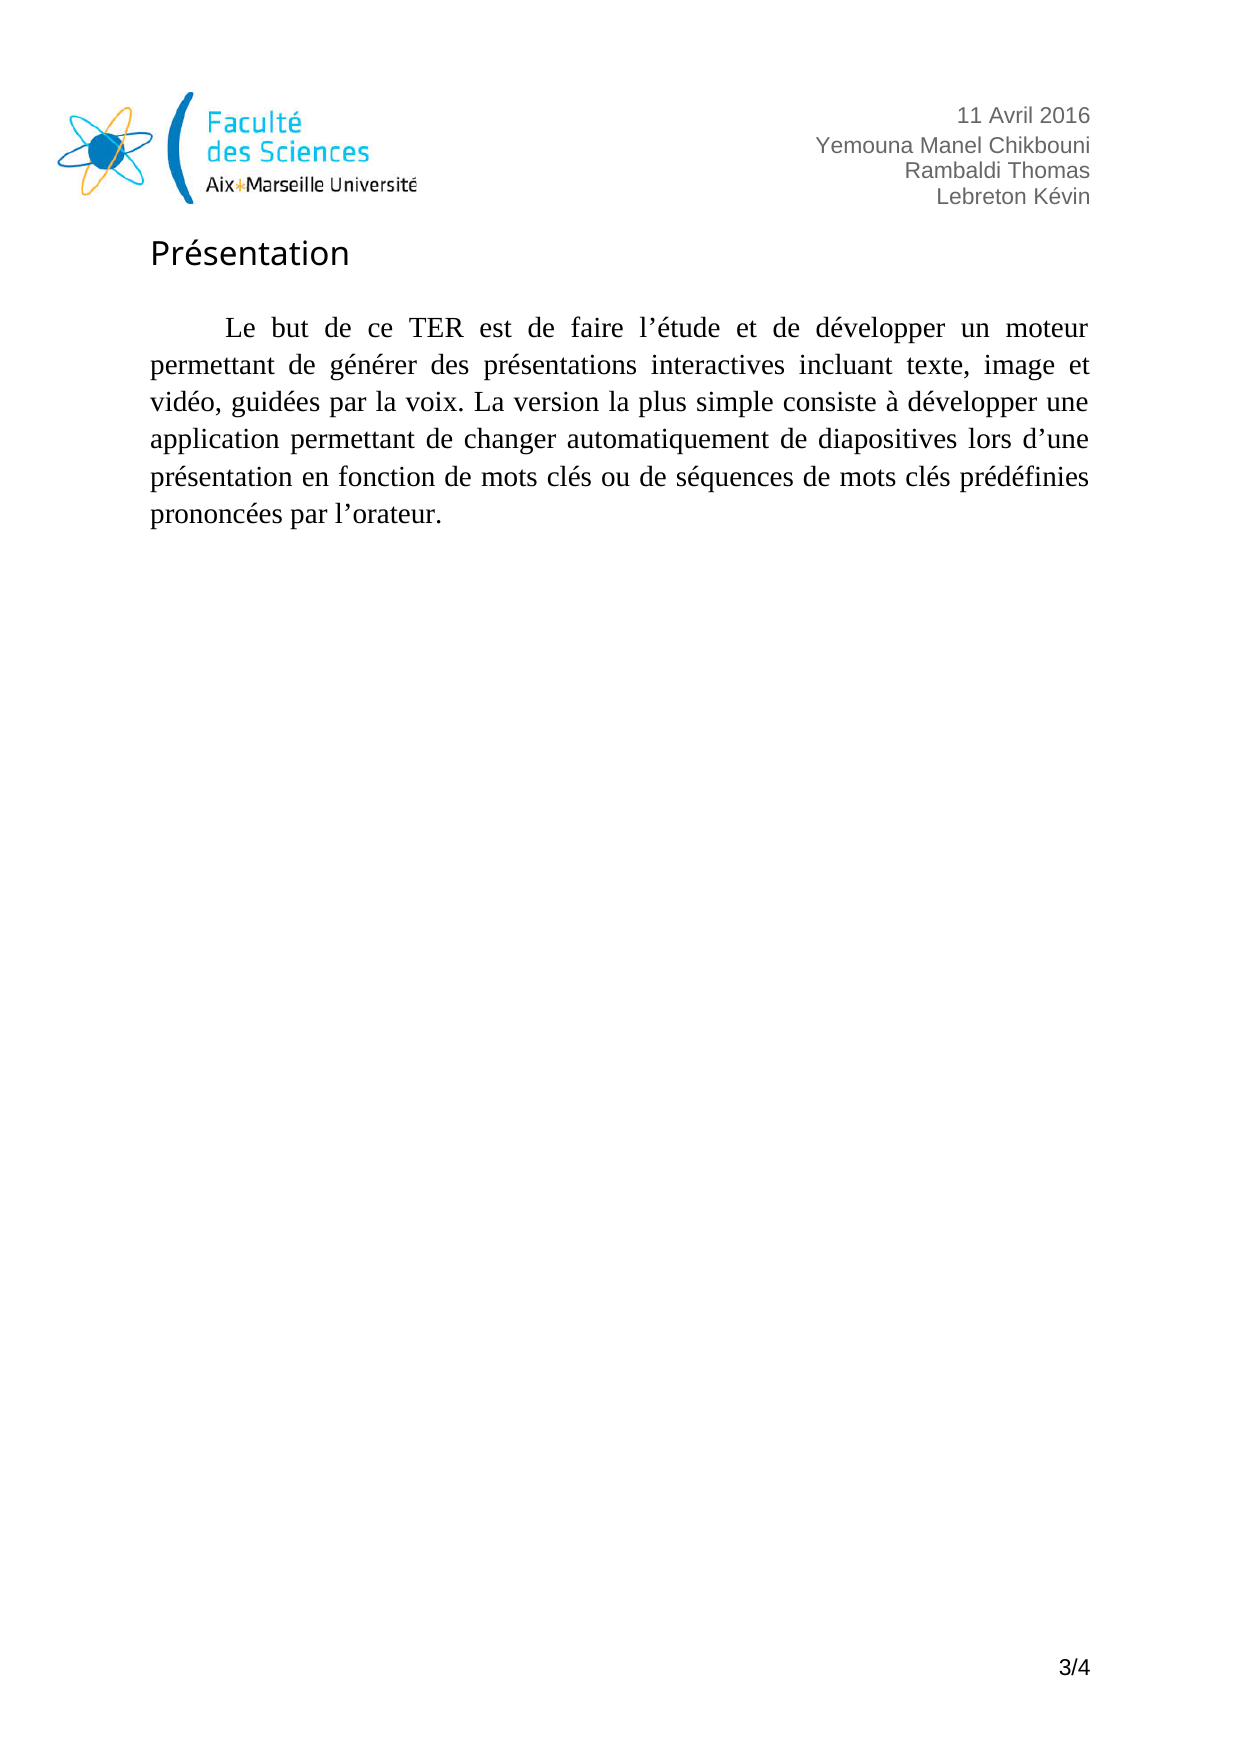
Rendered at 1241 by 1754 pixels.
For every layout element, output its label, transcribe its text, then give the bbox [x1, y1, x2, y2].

picture [56, 92, 417, 204]
text Le but de ce TER est de faire l’étude et de développer un moteur permettant de générer des présentations interactives incluant texte, image et vidéo, guidées par la voix. La version la plus simple consiste à développer une application permettant de changer automatiquement de diapositives lors d’une présentation en fonction de mots clés ou de séquences de mots clés prédéfinies prononcées par l’orateur. [150, 312, 1090, 529]
subtitle Présentation [150, 230, 1090, 276]
